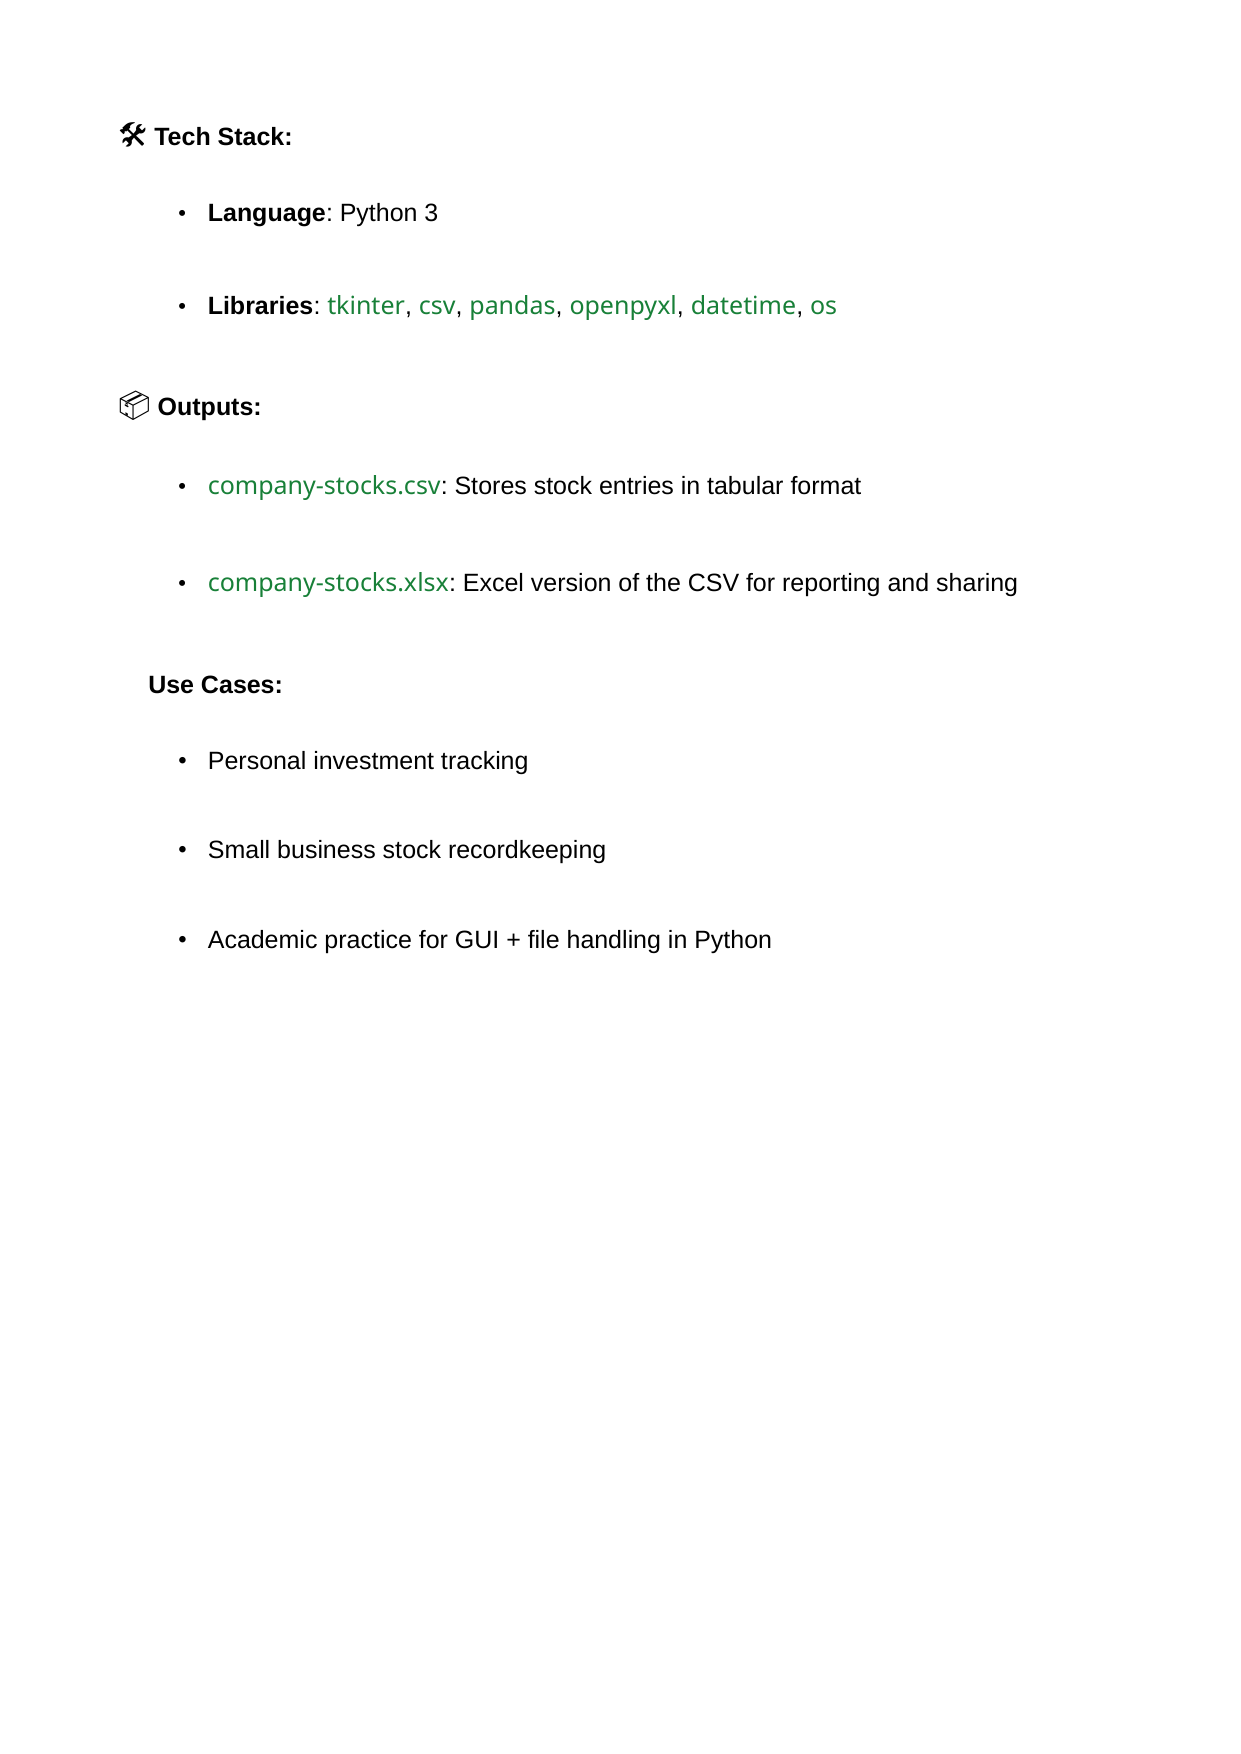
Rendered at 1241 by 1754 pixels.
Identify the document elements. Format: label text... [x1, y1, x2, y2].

list Small business stock recordkeeping [178, 836, 1122, 864]
list Libraries: tkinter, csv, pandas, openpyxl, datetime, os [178, 287, 1122, 321]
list Language: Python 3 [178, 198, 1122, 226]
list company-stocks.xlsx: Excel version of the CSV for reporting and sharing [178, 565, 1122, 599]
list Personal investment tracking [178, 746, 1122, 774]
subtitle 📦 Outputs: [118, 388, 1122, 422]
subtitle 🛠️ Tech Stack: [118, 118, 1122, 152]
list Academic practice for GUI + file handling in Python [178, 925, 1122, 954]
list company-stocks.csv: Stores stock entries in tabular format [178, 468, 1122, 502]
subtitle 🚀 Use Cases: [118, 666, 1122, 700]
